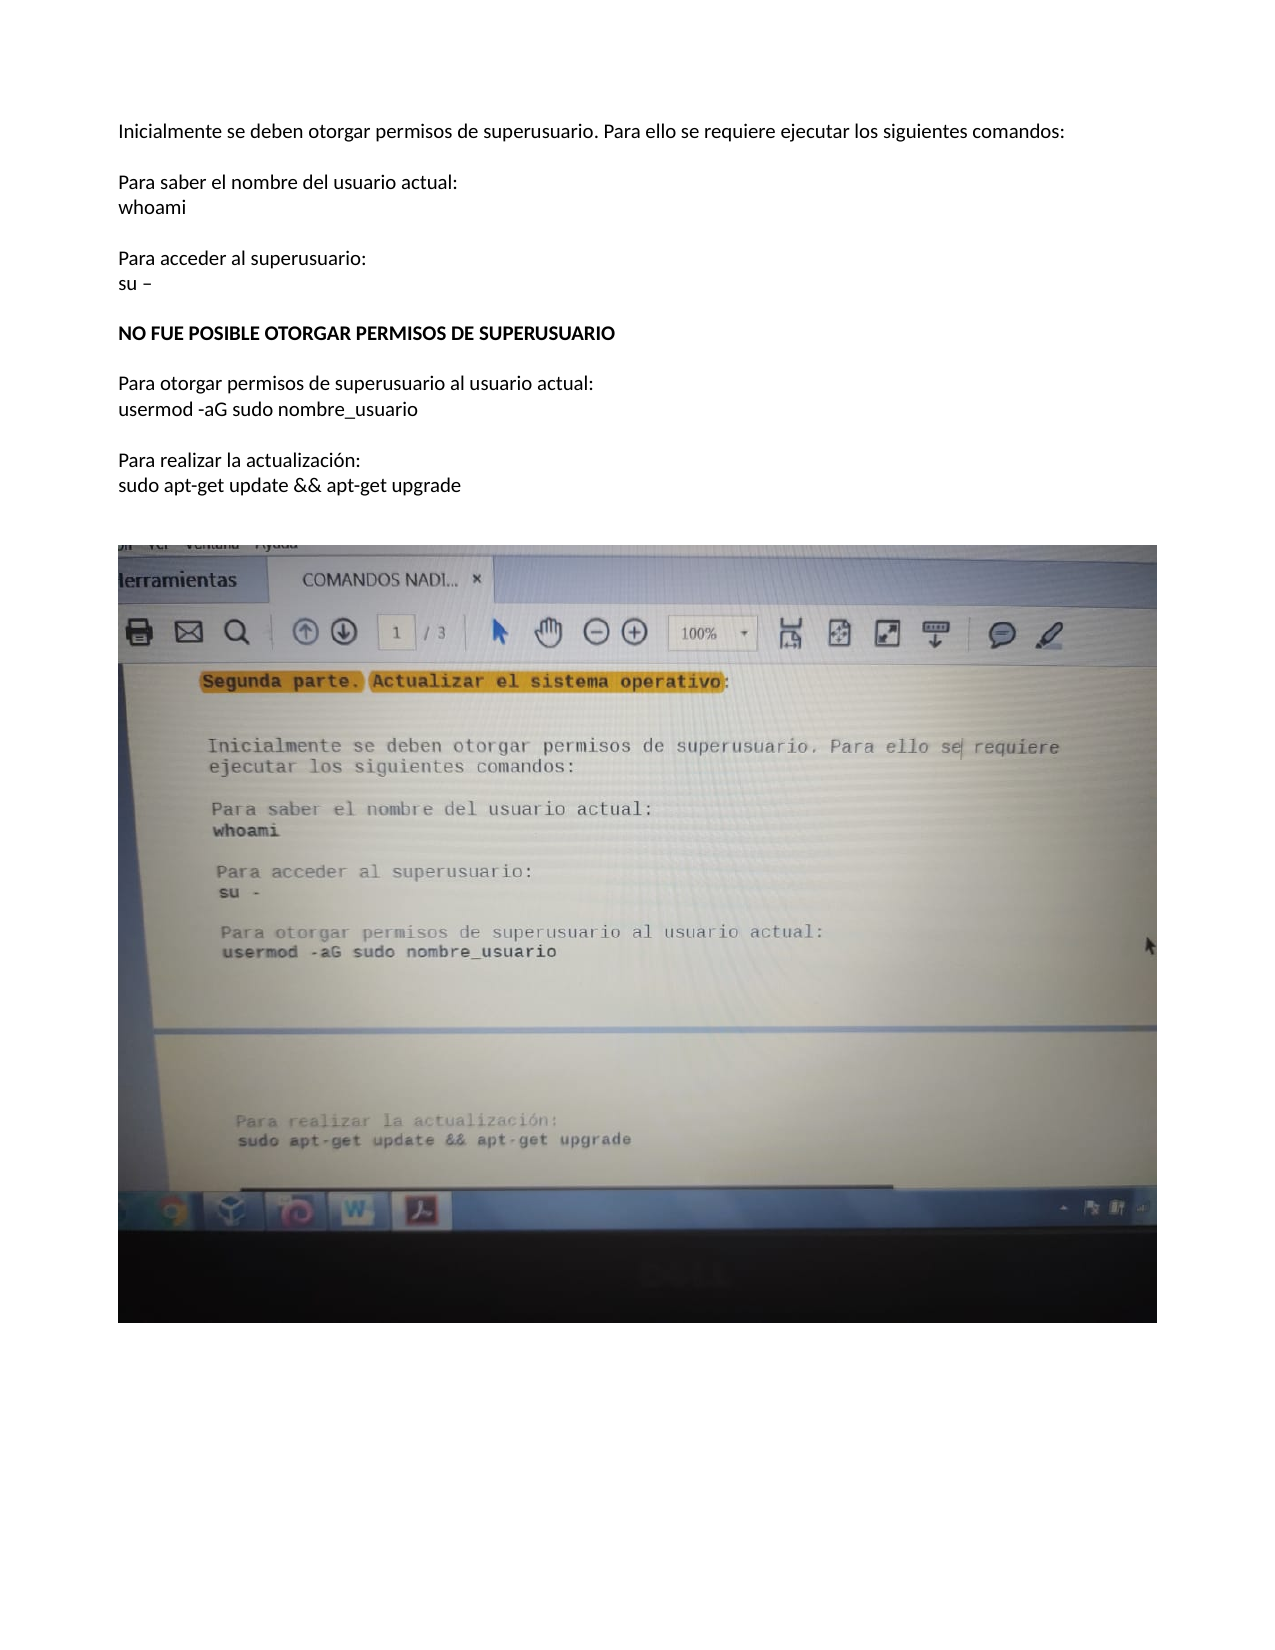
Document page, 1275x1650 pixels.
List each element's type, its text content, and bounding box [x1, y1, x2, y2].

text Inicialmente se deben otorgar permisos de superusuario. Para ello se requiere ejecutar los siguientes comandos: [118, 118, 1157, 143]
text su – [118, 271, 1157, 296]
text Para saber el nombre del usuario actual: [118, 169, 1157, 194]
text Para otorgar permisos de superusuario al usuario actual: [118, 371, 1157, 396]
text usermod -aG sudo nombre_usuario [118, 396, 1157, 421]
text Para acceder al superusuario: [118, 245, 1157, 271]
text NO FUE POSIBLE OTORGAR PERMISOS DE SUPERUSUARIO [118, 320, 1157, 345]
text Para realizar la actualización: [118, 447, 1157, 472]
text whoami [118, 194, 1157, 220]
text sudo apt-get update && apt-get upgrade [118, 472, 1157, 498]
